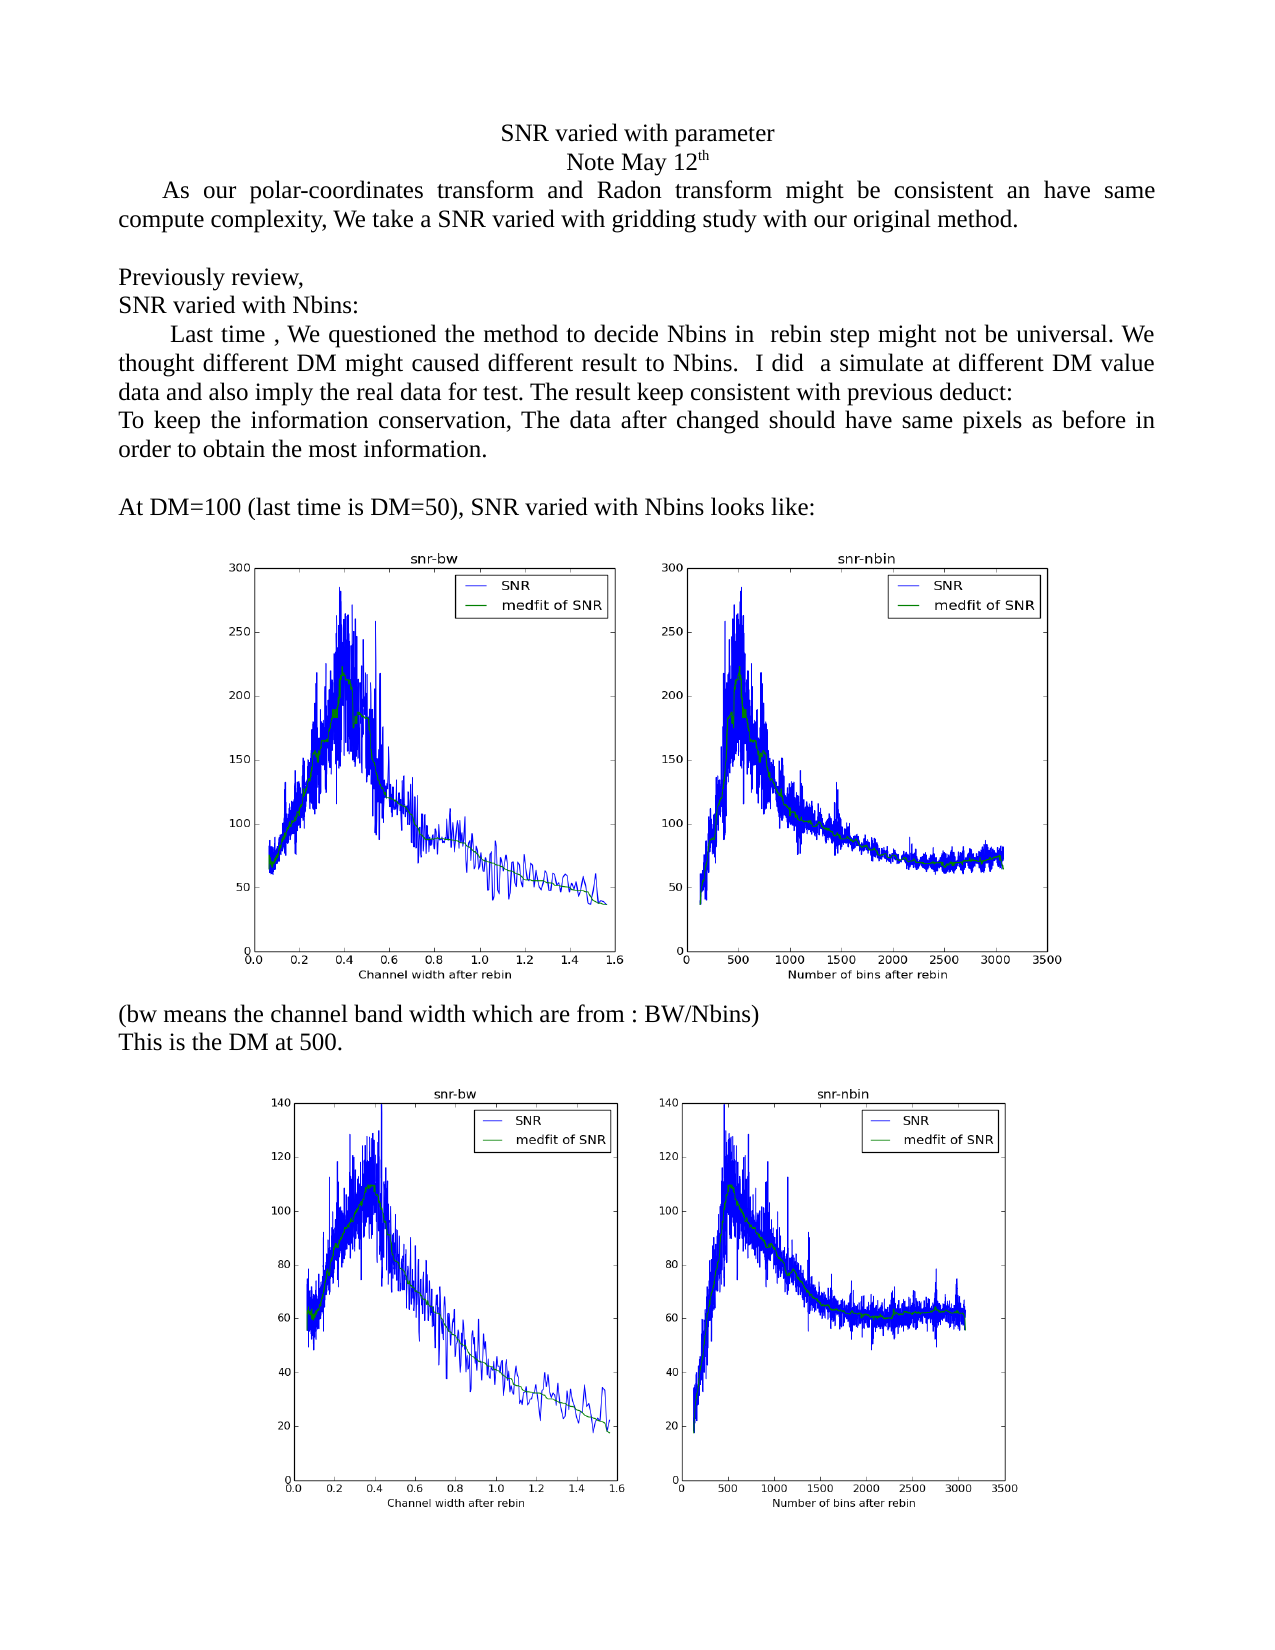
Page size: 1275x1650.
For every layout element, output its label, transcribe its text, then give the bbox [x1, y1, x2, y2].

text SNR varied with Nbins: [118, 291, 1157, 319]
text At DM=100 (last time is DM=50), SNR varied with Nbins looks like: [118, 492, 1157, 521]
picture [127, 520, 1149, 999]
picture [179, 1056, 1096, 1527]
text (bw means the channel band width which are from : BW/Nbins) [118, 521, 1157, 1027]
text Note May 12th [118, 147, 1157, 176]
text As our polar-coordinates transform and Radon transform might be consistent an have same compute complexity, We take a SNR varied with gridding study with our original method. [118, 176, 1157, 233]
text SNR varied with parameter [118, 118, 1157, 147]
text Previously review, [118, 262, 1157, 291]
text Last time , We questioned the method to decide Nbins in rebin step might not be universal. We thought different DM might caused different result to Nbins. I did a simulate at different DM value data and also imply the real data for test. The result keep consistent with previous deduct: [118, 319, 1157, 406]
text This is the DM at 500. [118, 1027, 1157, 1056]
text To keep the information conservation, The data after changed should have same pixels as before in order to obtain the most information. [118, 406, 1157, 463]
